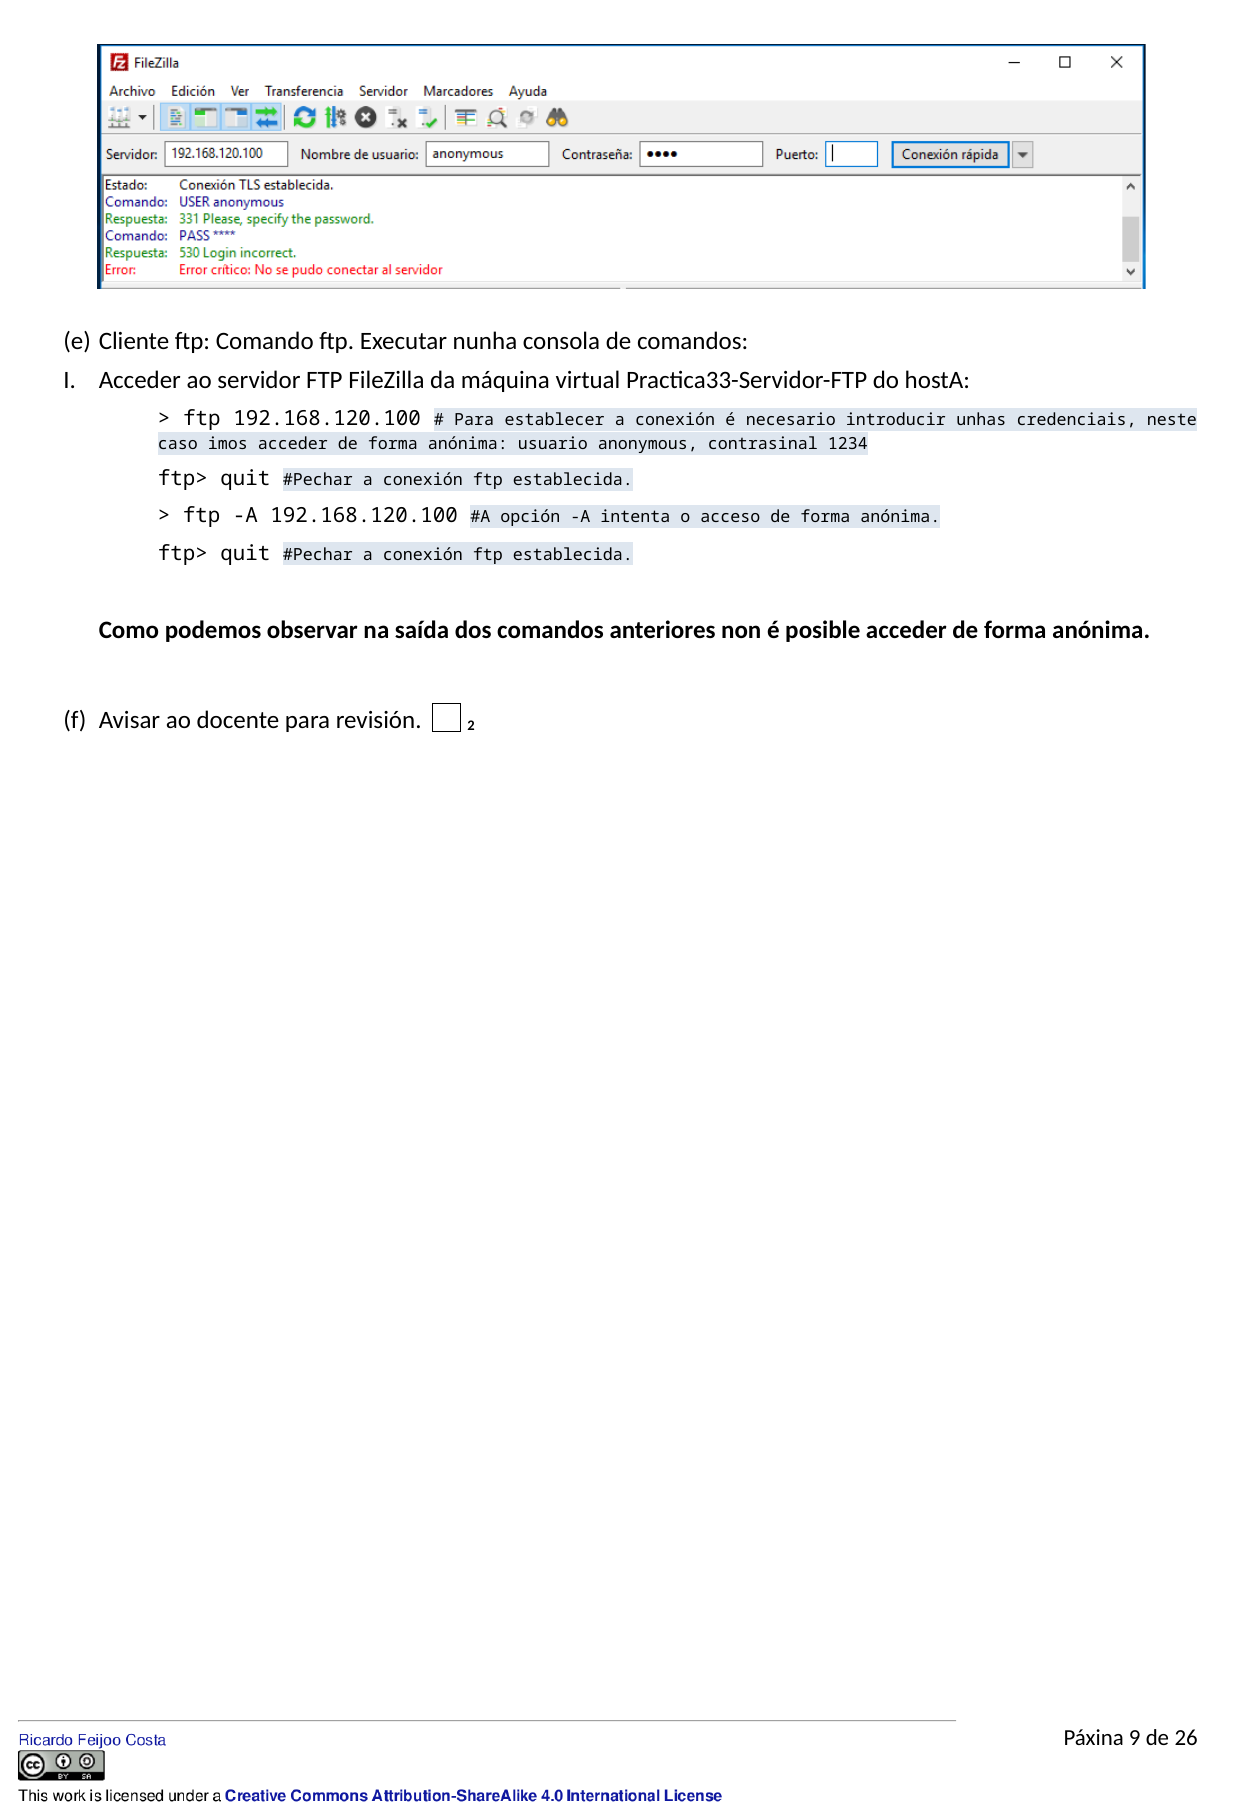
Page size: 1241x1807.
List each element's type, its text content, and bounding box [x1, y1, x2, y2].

list Cliente ftp: Comando ftp. Executar nunha consola de comandos: [63, 325, 1197, 356]
list ftp> quit #Pechar a conexión ftp establecida. [122, 463, 1197, 492]
picture [8, 1715, 957, 1806]
picture [97, 44, 1146, 289]
list ftp> quit #Pechar a conexión ftp establecida. [122, 538, 1197, 566]
list Acceder ao servidor FTP FileZilla da máquina virtual Practica33-Servidor-FTP do hostA: [63, 364, 1197, 395]
list Como podemos observar na saída dos comandos anteriores non é posible acceder de forma anónima. [63, 614, 1197, 645]
list > ftp -A 192.168.120.100 #A opción -A intenta o acceso de forma anónima. [122, 501, 1197, 529]
list Avisar ao docente para revisión. 2 [63, 704, 1197, 734]
list > ftp 192.168.120.100 # Para establecer a conexión é necesario introducir unhas credenciais, neste caso imos acceder de forma anónima: usuario anonymous, contrasinal 1234 [122, 403, 1197, 455]
